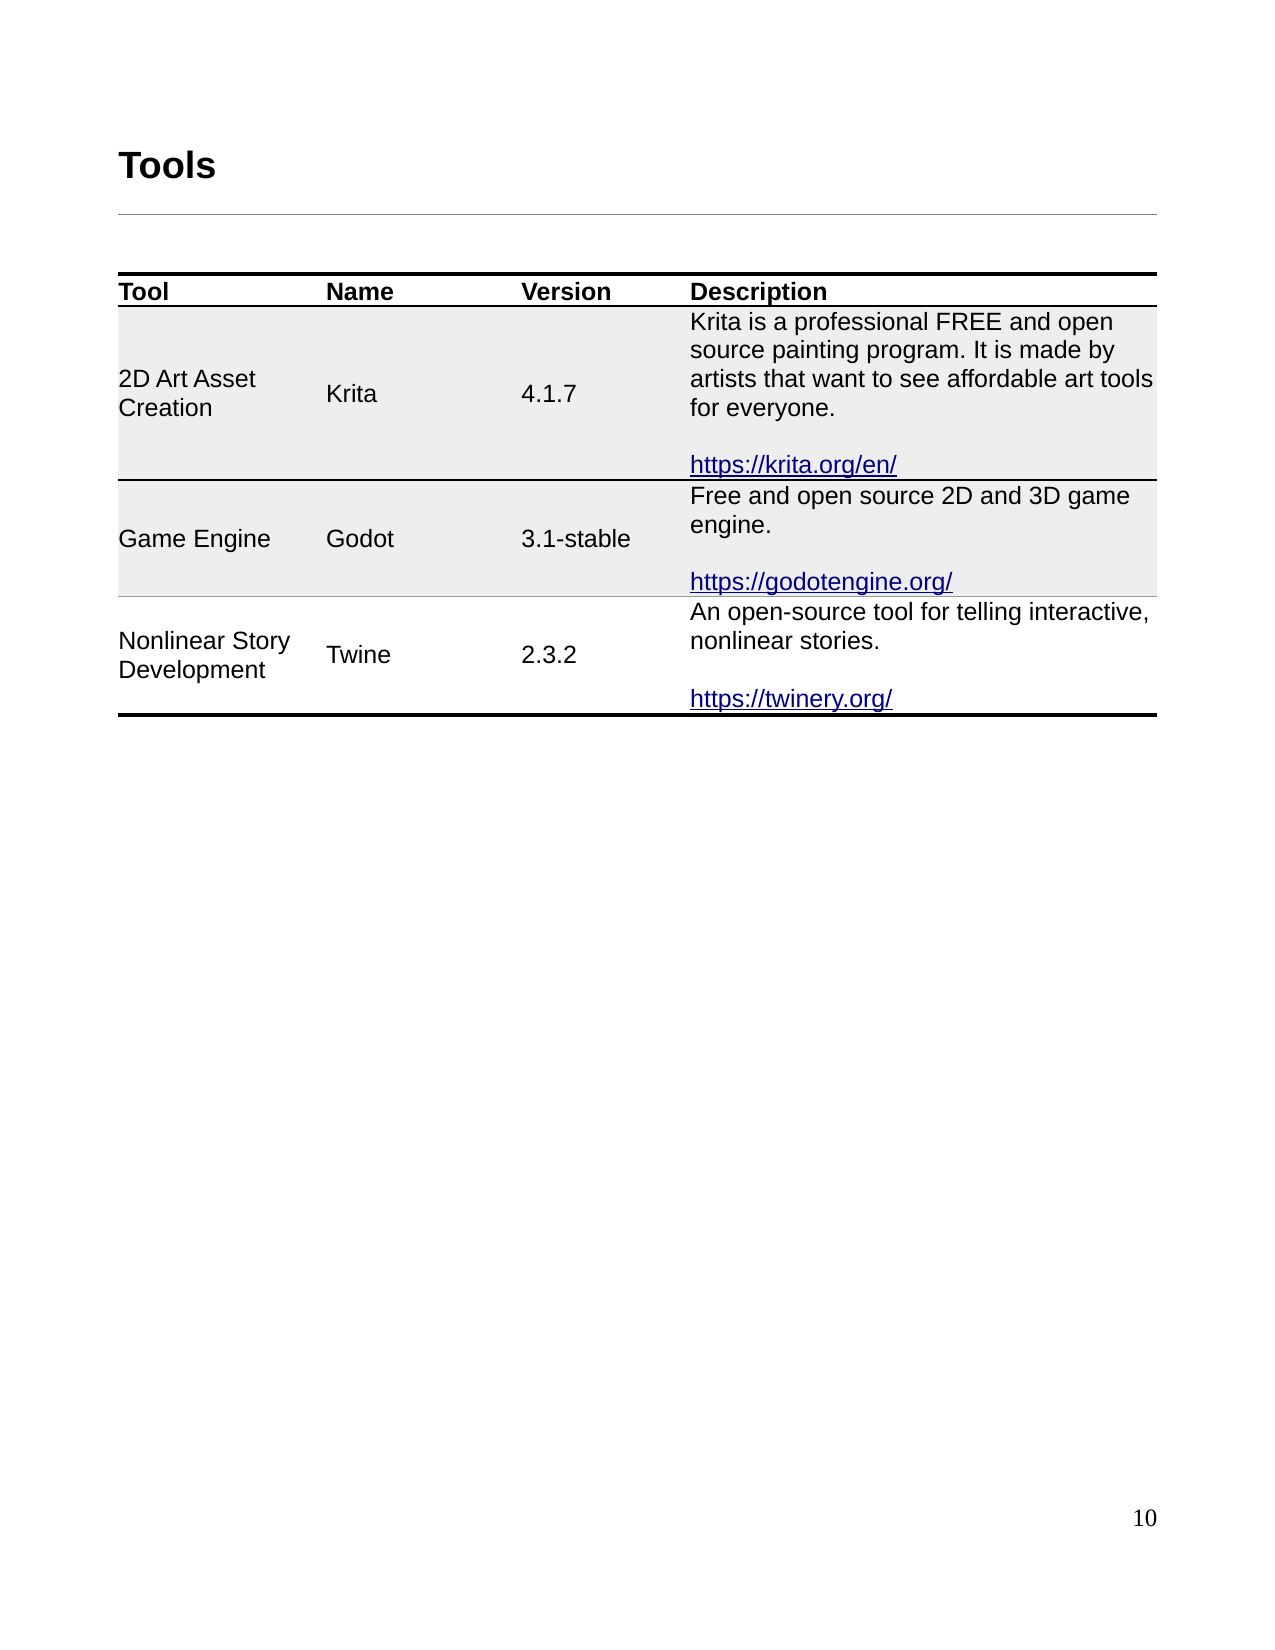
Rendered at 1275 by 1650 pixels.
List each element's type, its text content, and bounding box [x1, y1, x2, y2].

table_header Name [326, 276, 521, 305]
table_cell 3.1-stable [521, 481, 690, 596]
table_cell An open-source tool for telling interactive, nonlinear stories. https://twinery.org/ [690, 597, 1157, 712]
table_cell Game Engine [118, 481, 326, 596]
table_cell 2D Art Asset Creation [118, 307, 326, 479]
table_header Version [521, 276, 690, 305]
subtitle Tools [118, 143, 1157, 187]
table_cell 2.3.2 [521, 597, 690, 712]
table_header Description [690, 276, 1157, 305]
table_cell Free and open source 2D and 3D game engine. https://godotengine.org/ [690, 481, 1157, 596]
table_cell 4.1.7 [521, 307, 690, 479]
table_cell Godot [326, 481, 521, 596]
table_header Tool [118, 276, 326, 305]
table_cell Nonlinear Story Development [118, 597, 326, 712]
table_cell Krita is a professional FREE and open source painting program. It is made by artists that want to see affordable art tools for everyone. https://krita.org/en/ [690, 307, 1157, 479]
table_cell Twine [326, 597, 521, 712]
table_cell Krita [326, 307, 521, 479]
